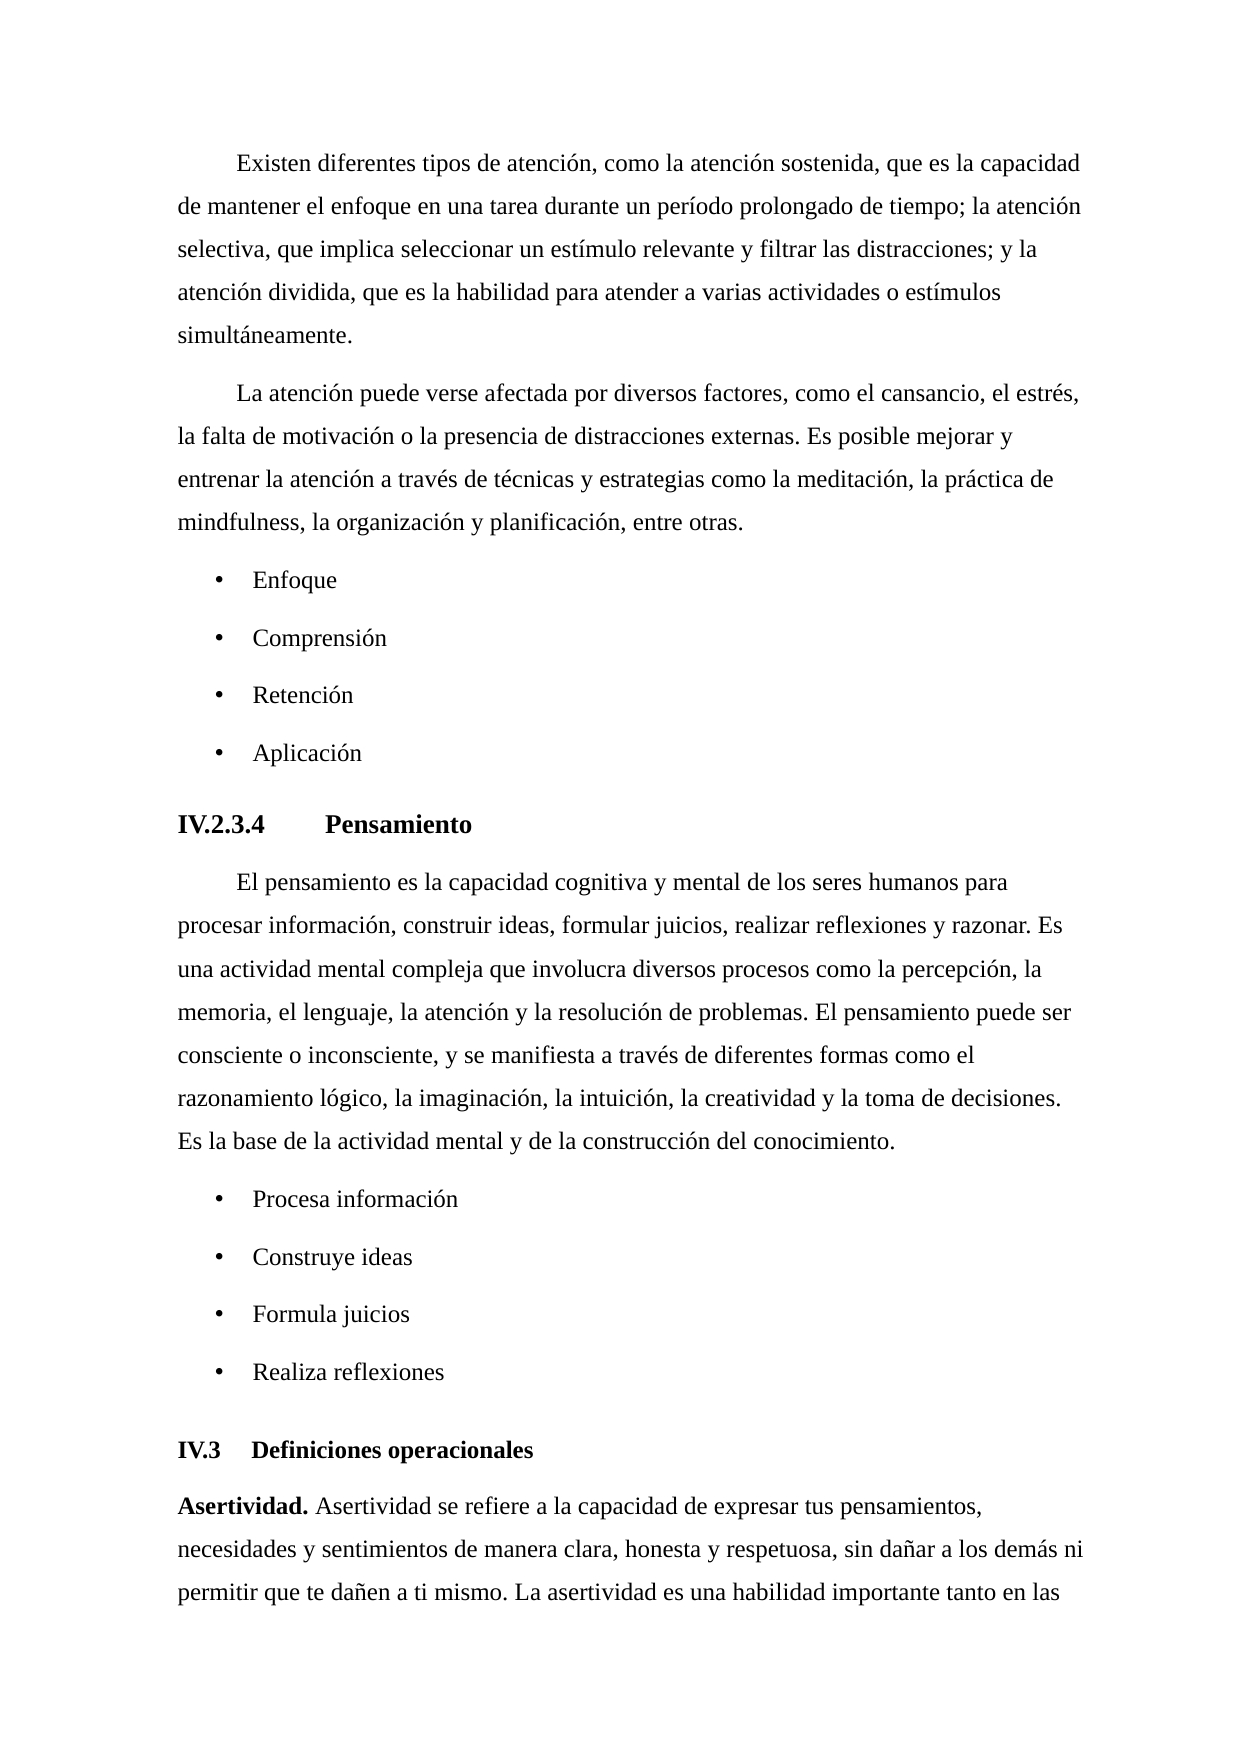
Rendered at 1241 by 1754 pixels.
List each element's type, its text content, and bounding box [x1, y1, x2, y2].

list Aplicación [215, 738, 1093, 767]
subtitle Definiciones operacionales [177, 1436, 1093, 1464]
list Procesa información [215, 1184, 1093, 1213]
list Retención [215, 680, 1093, 709]
text El pensamiento es la capacidad cognitiva y mental de los seres humanos para procesar información, construir ideas, formular juicios, realizar reflexiones y razonar. Es una actividad mental compleja que involucra diversos procesos como la percepción, la memoria, el lenguaje, la atención y la resolución de problemas. El pensamiento puede ser consciente o inconsciente, y se manifiesta a través de diferentes formas como el razonamiento lógico, la imaginación, la intuición, la creatividad y la toma de decisiones. Es la base de la actividad mental y de la construcción del conocimiento. [177, 867, 1093, 1155]
list Realiza reflexiones [215, 1357, 1093, 1386]
list Comprensión [215, 623, 1093, 651]
text Asertividad. Asertividad se refiere a la capacidad de expresar tus pensamientos, necesidades y sentimientos de manera clara, honesta y respetuosa, sin dañar a los demás ni permitir que te dañen a ti mismo. La asertividad es una habilidad importante tanto en las [177, 1491, 1093, 1606]
list Enfoque [215, 565, 1093, 594]
text La atención puede verse afectada por diversos factores, como el cansancio, el estrés, la falta de motivación o la presencia de distracciones externas. Es posible mejorar y entrenar la atención a través de técnicas y estrategias como la meditación, la práctica de mindfulness, la organización y planificación, entre otras. [177, 378, 1093, 536]
subtitle Pensamiento [177, 808, 1093, 839]
text Existen diferentes tipos de atención, como la atención sostenida, que es la capacidad de mantener el enfoque en una tarea durante un período prolongado de tiempo; la atención selectiva, que implica seleccionar un estímulo relevante y filtrar las distracciones; y la atención dividida, que es la habilidad para atender a varias actividades o estímulos simultáneamente. [177, 148, 1093, 349]
list Construye ideas [215, 1242, 1093, 1270]
list Formula juicios [215, 1299, 1093, 1328]
